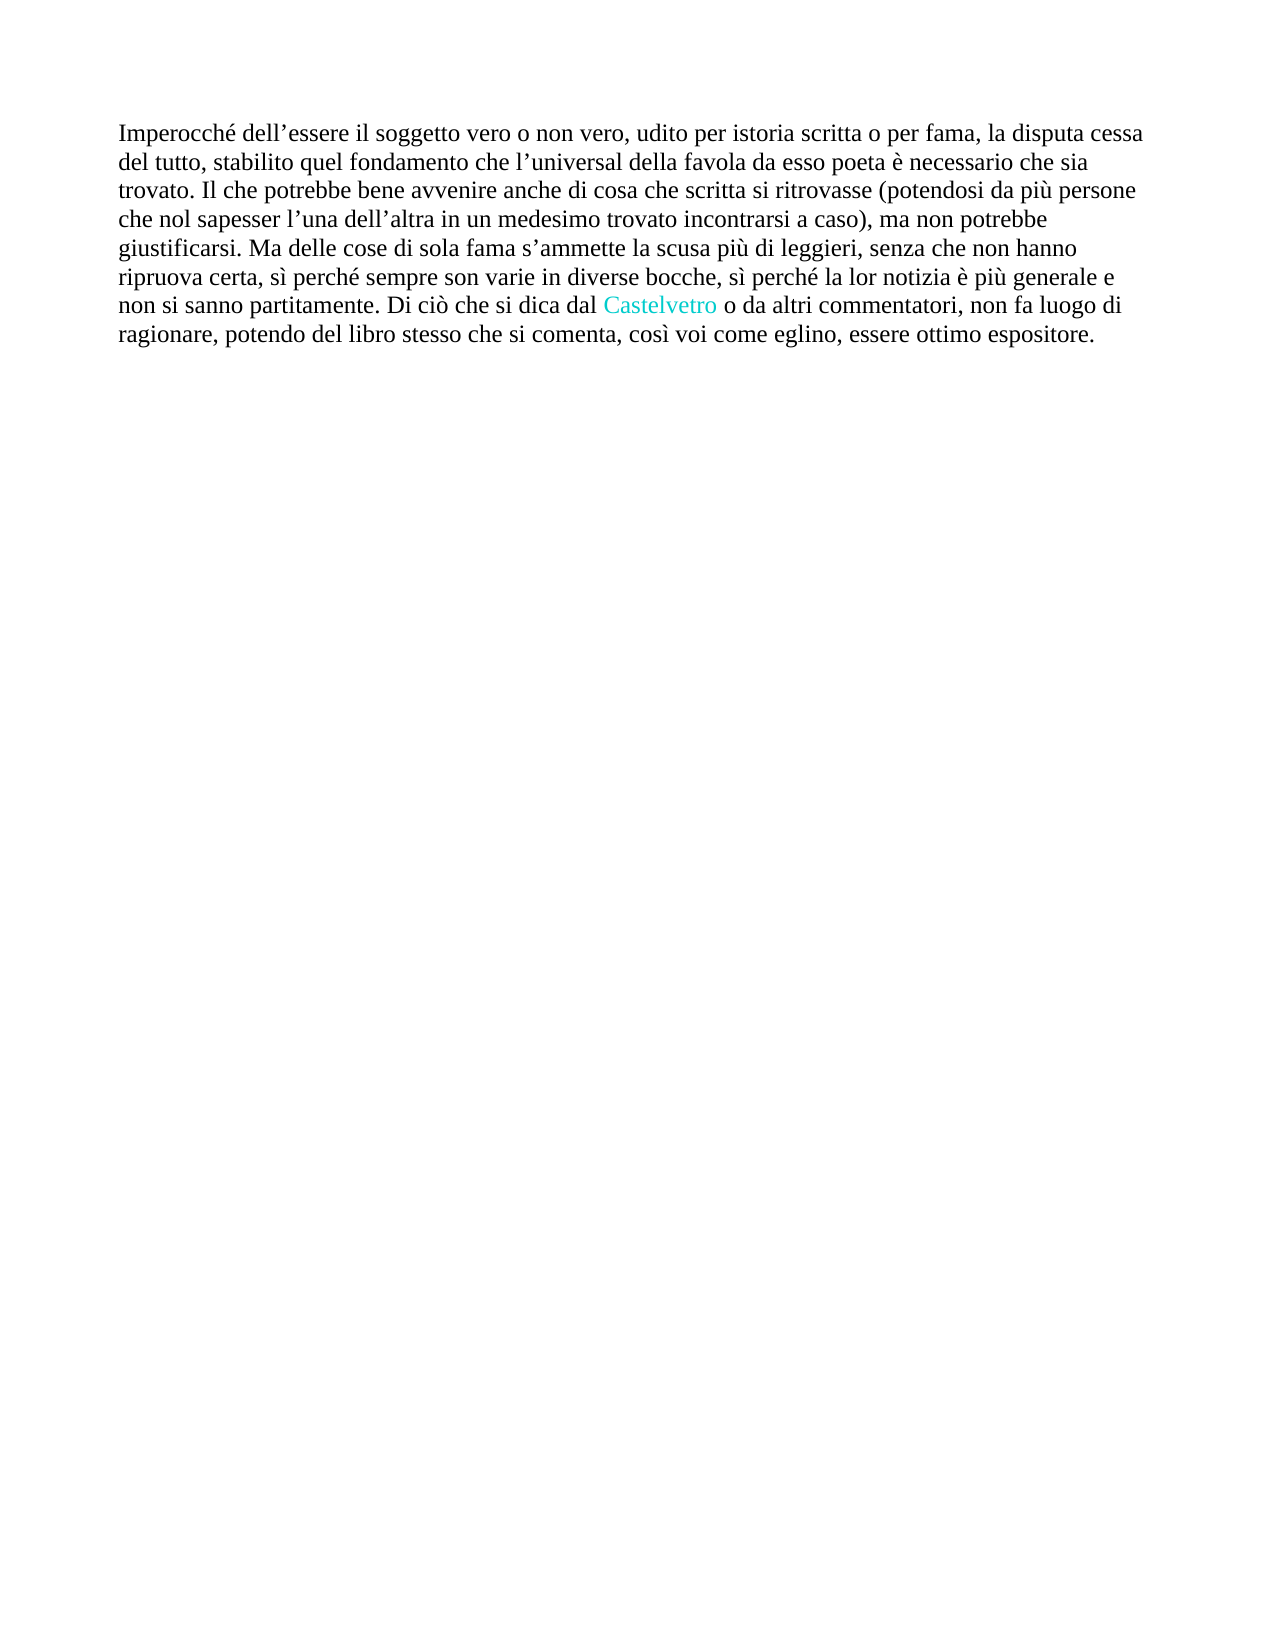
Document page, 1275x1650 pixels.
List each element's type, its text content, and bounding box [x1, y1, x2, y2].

text Imperocché dell’essere il soggetto vero o non vero, udito per istoria scritta o per fama, la disputa cessa del tutto, stabilito quel fondamento che l’universal della favola da esso poeta è necessario che sia trovato. Il che potrebbe bene avvenire anche di cosa che scritta si ritrovasse (potendosi da più persone che nol sapesser l’una dell’altra in un medesimo trovato incontrarsi a caso), ma non potrebbe giustificarsi. Ma delle cose di sola fama s’ammette la scusa più di leggieri, senza che non hanno ripruova certa, sì perché sempre son varie in diverse bocche, sì perché la lor notizia è più generale e non si sanno partitamente. Di ciò che si dica dal Castelvetro o da altri commentatori, non fa luogo di ragionare, potendo del libro stesso che si comenta, così voi come eglino, essere ottimo espositore. [118, 118, 1157, 348]
